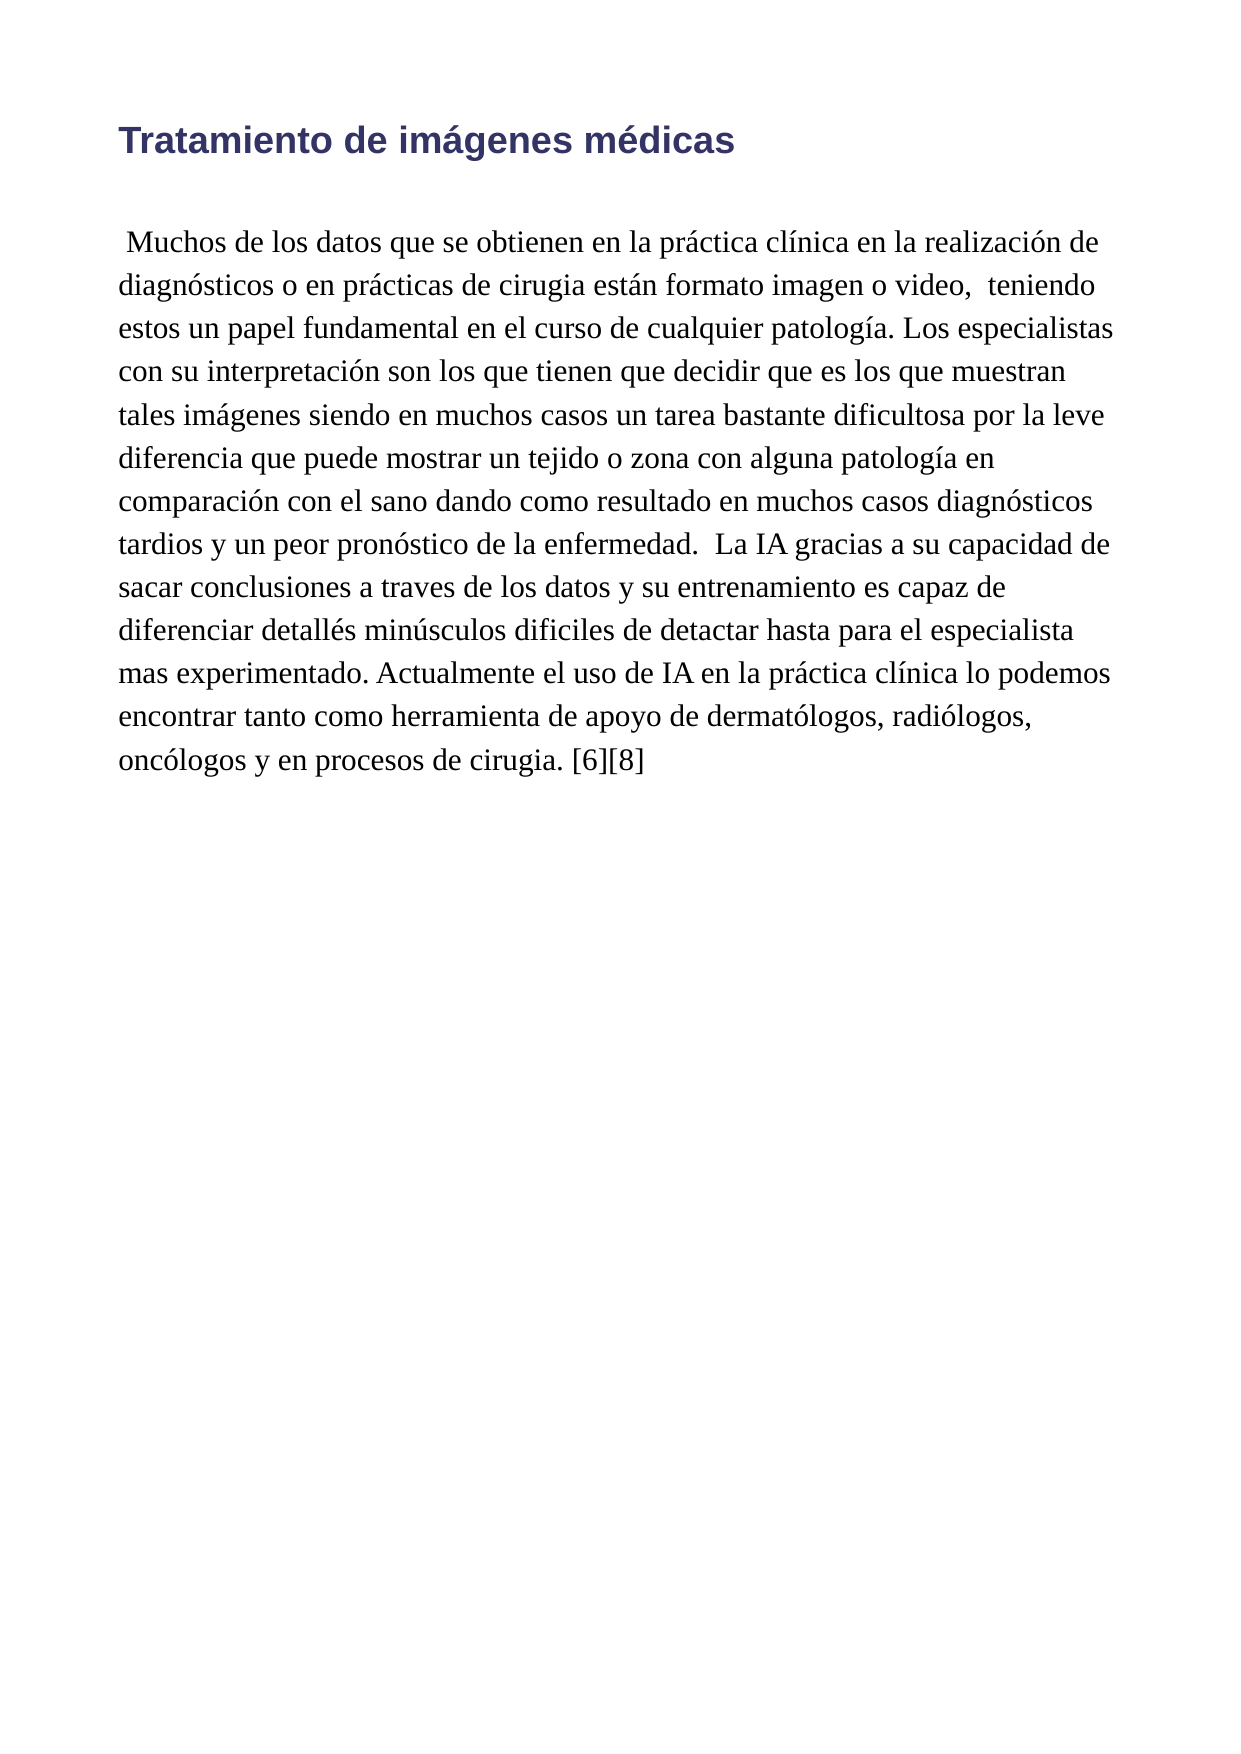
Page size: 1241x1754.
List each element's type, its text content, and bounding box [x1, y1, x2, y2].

subtitle Tratamiento de imágenes médicas [118, 118, 1122, 162]
text Muchos de los datos que se obtienen en la práctica clínica en la realización de diagnósticos o en prácticas de cirugia están formato imagen o video, teniendo estos un papel fundamental en el curso de cualquier patología. Los especialistas con su interpretación son los que tienen que decidir que es los que muestran tales imágenes siendo en muchos casos un tarea bastante dificultosa por la leve diferencia que puede mostrar un tejido o zona con alguna patología en comparación con el sano dando como resultado en muchos casos diagnósticos tardios y un peor pronóstico de la enfermedad. La IA gracias a su capacidad de sacar conclusiones a traves de los datos y su entrenamiento es capaz de diferenciar detallés minúsculos dificiles de detactar hasta para el especialista mas experimentado. Actualmente el uso de IA en la práctica clínica lo podemos encontrar tanto como herramienta de apoyo de dermatólogos, radiólogos, oncólogos y en procesos de cirugia. [6][8] [118, 223, 1122, 777]
